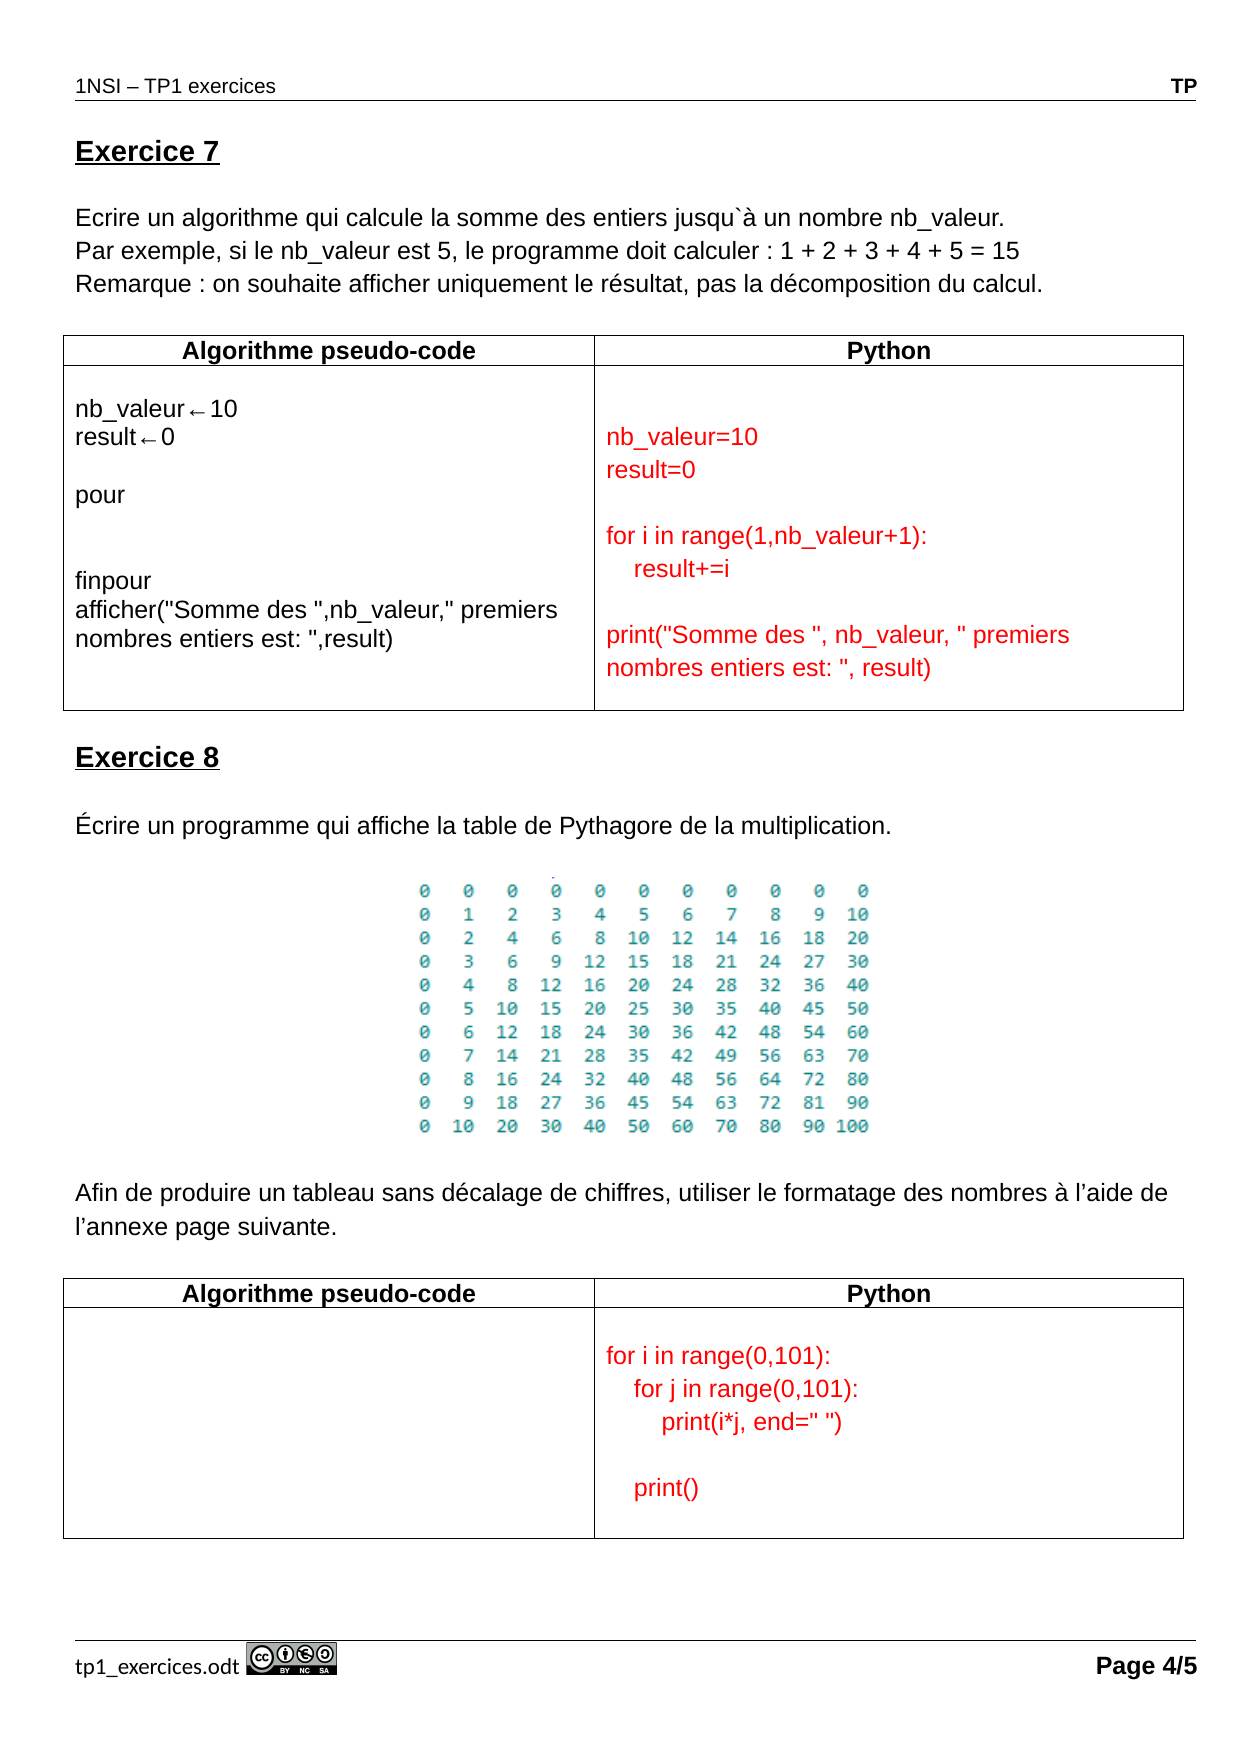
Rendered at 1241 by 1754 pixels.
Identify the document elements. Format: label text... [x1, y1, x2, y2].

table_header Algorithme pseudo-code [64, 336, 594, 364]
table_header Algorithme pseudo-code [64, 1279, 594, 1307]
table_cell [64, 1308, 594, 1538]
text Par exemple, si le nb_valeur est 5, le programme doit calculer : 1 + 2 + 3 + 4 + 5 = 15 [75, 236, 1196, 264]
text Exercice 8 [75, 739, 1196, 773]
text Remarque : on souhaite afficher uniquement le résultat, pas la décomposition du calcul. [75, 269, 1196, 297]
text Afin de produire un tableau sans décalage de chiffres, utiliser le formatage des nombres à l’aide de l’annexe page suivante. [75, 1178, 1196, 1240]
text Ecrire un algorithme qui calcule la somme des entiers jusqu`à un nombre nb_valeur. [75, 203, 1196, 231]
table_cell nb_valeur=10 result=0 for i in range(1,nb_valeur+1): result+=i print("Somme des ", nb_valeur, " premiers nombres entiers est: ", result) [595, 366, 1183, 710]
table_cell nb_valeur←10 result←0 pour finpour afficher("Somme des ",nb_valeur," premiers nombres entiers est: ",result) [64, 366, 594, 710]
table_header Python [595, 336, 1183, 364]
table_cell for i in range(0,101): for j in range(0,101): print(i*j, end=" ") print() [595, 1308, 1183, 1538]
picture [246, 1642, 337, 1675]
text Exercice 7 [75, 134, 1196, 167]
table_header Python [595, 1279, 1183, 1307]
text Écrire un programme qui affiche la table de Pythagore de la multiplication. [75, 811, 1196, 840]
picture [385, 877, 886, 1142]
